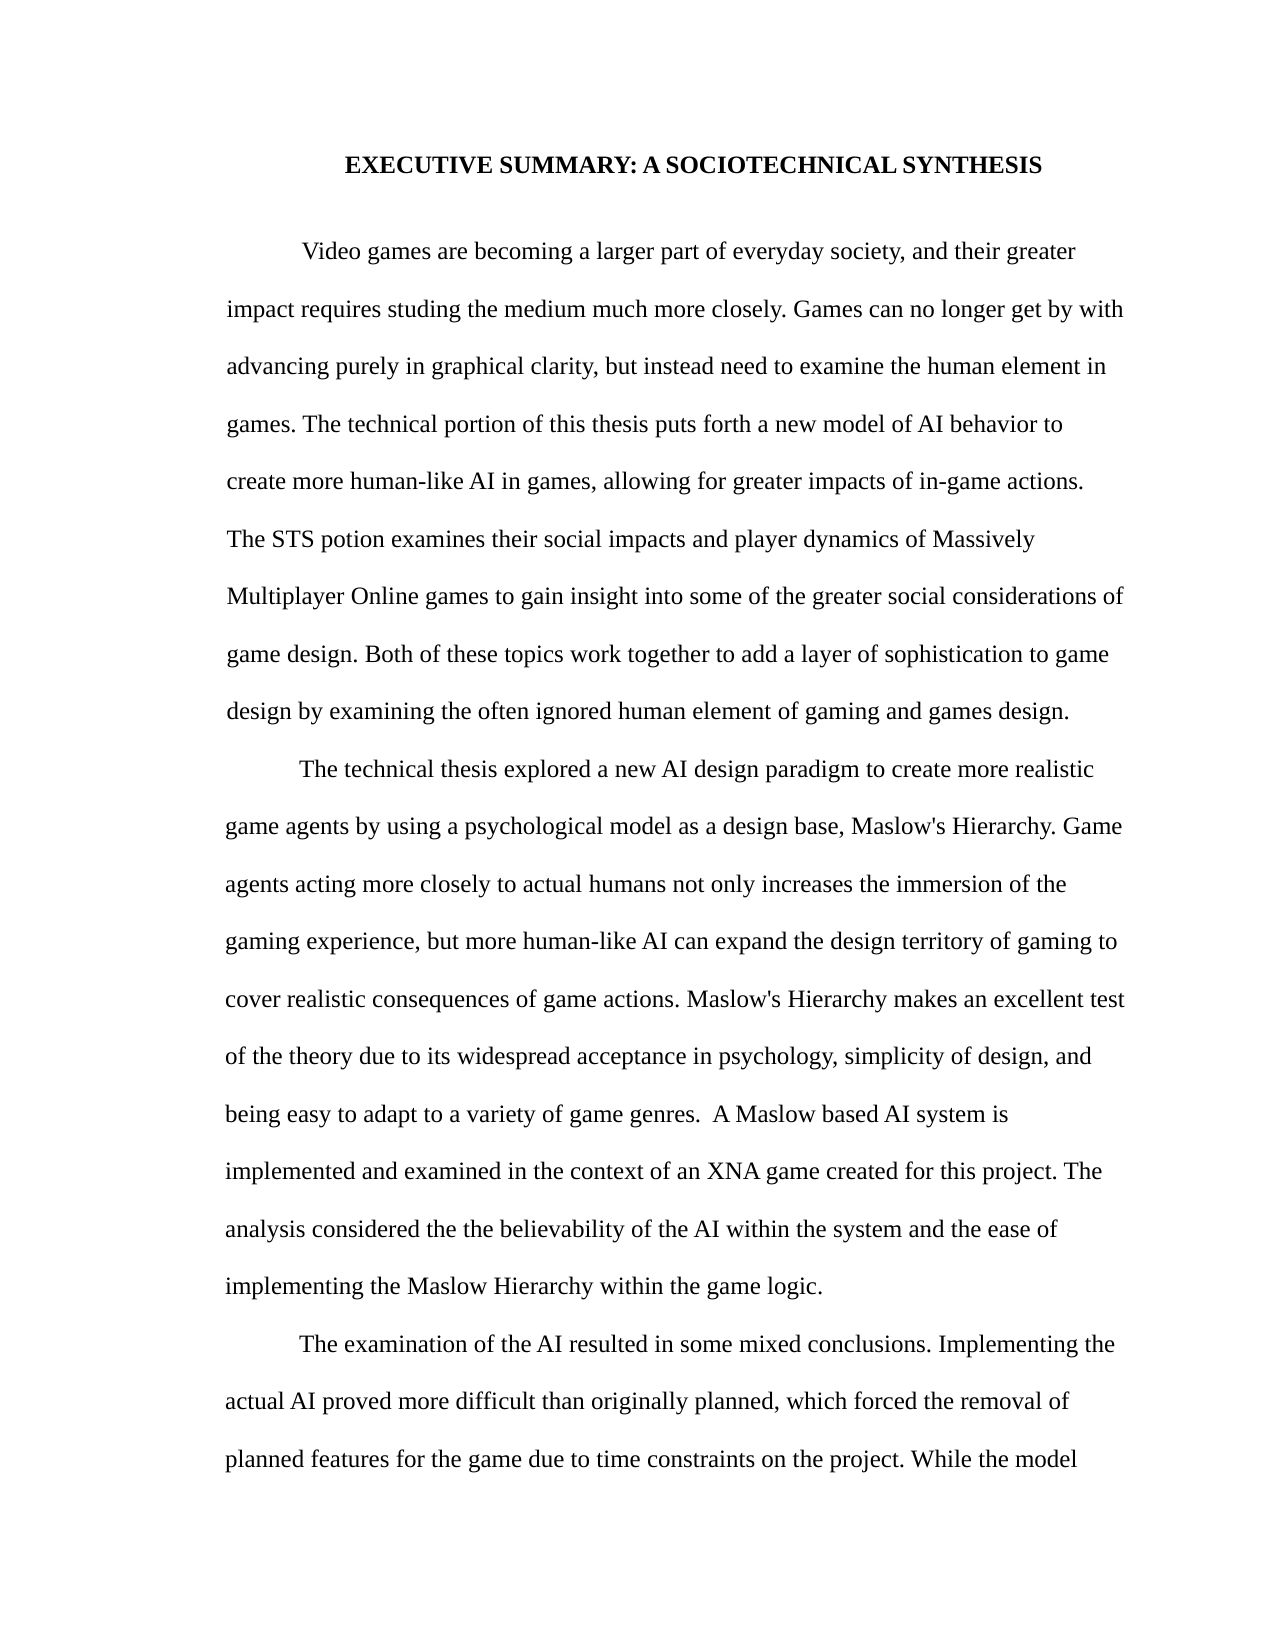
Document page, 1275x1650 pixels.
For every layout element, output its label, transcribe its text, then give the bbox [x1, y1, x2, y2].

subtitle Executive Summary: A Sociotechnical Synthesis [262, 150, 1125, 179]
text The examination of the AI resulted in some mixed conclusions. Implementing the actual AI proved more difficult than originally planned, which forced the removal of planned features for the game due to time constraints on the project. While the model [225, 1329, 1125, 1472]
text The technical thesis explored a new AI design paradigm to create more realistic game agents by using a psychological model as a design base, Maslow's Hierarchy. Game agents acting more closely to actual humans not only increases the immersion of the gaming experience, but more human-like AI can expand the design territory of gaming to cover realistic consequences of game actions. Maslow's Hierarchy makes an excellent test of the theory due to its widespread acceptance in psychology, simplicity of design, and being easy to adapt to a variety of game genres. A Maslow based AI system is implemented and examined in the context of an XNA game created for this project. The analysis considered the the believability of the AI within the system and the ease of implementing the Maslow Hierarchy within the game logic. [225, 754, 1125, 1300]
text Video games are becoming a larger part of everyday society, and their greater impact requires studing the medium much more closely. Games can no longer get by with advancing purely in graphical clarity, but instead need to examine the human element in games. The technical portion of this thesis puts forth a new model of AI behavior to create more human-like AI in games, allowing for greater impacts of in-game actions. The STS potion examines their social impacts and player dynamics of Massively Multiplayer Online games to gain insight into some of the greater social considerations of game design. Both of these topics work together to add a layer of sophistication to game design by examining the often ignored human element of gaming and games design. [226, 236, 1125, 725]
